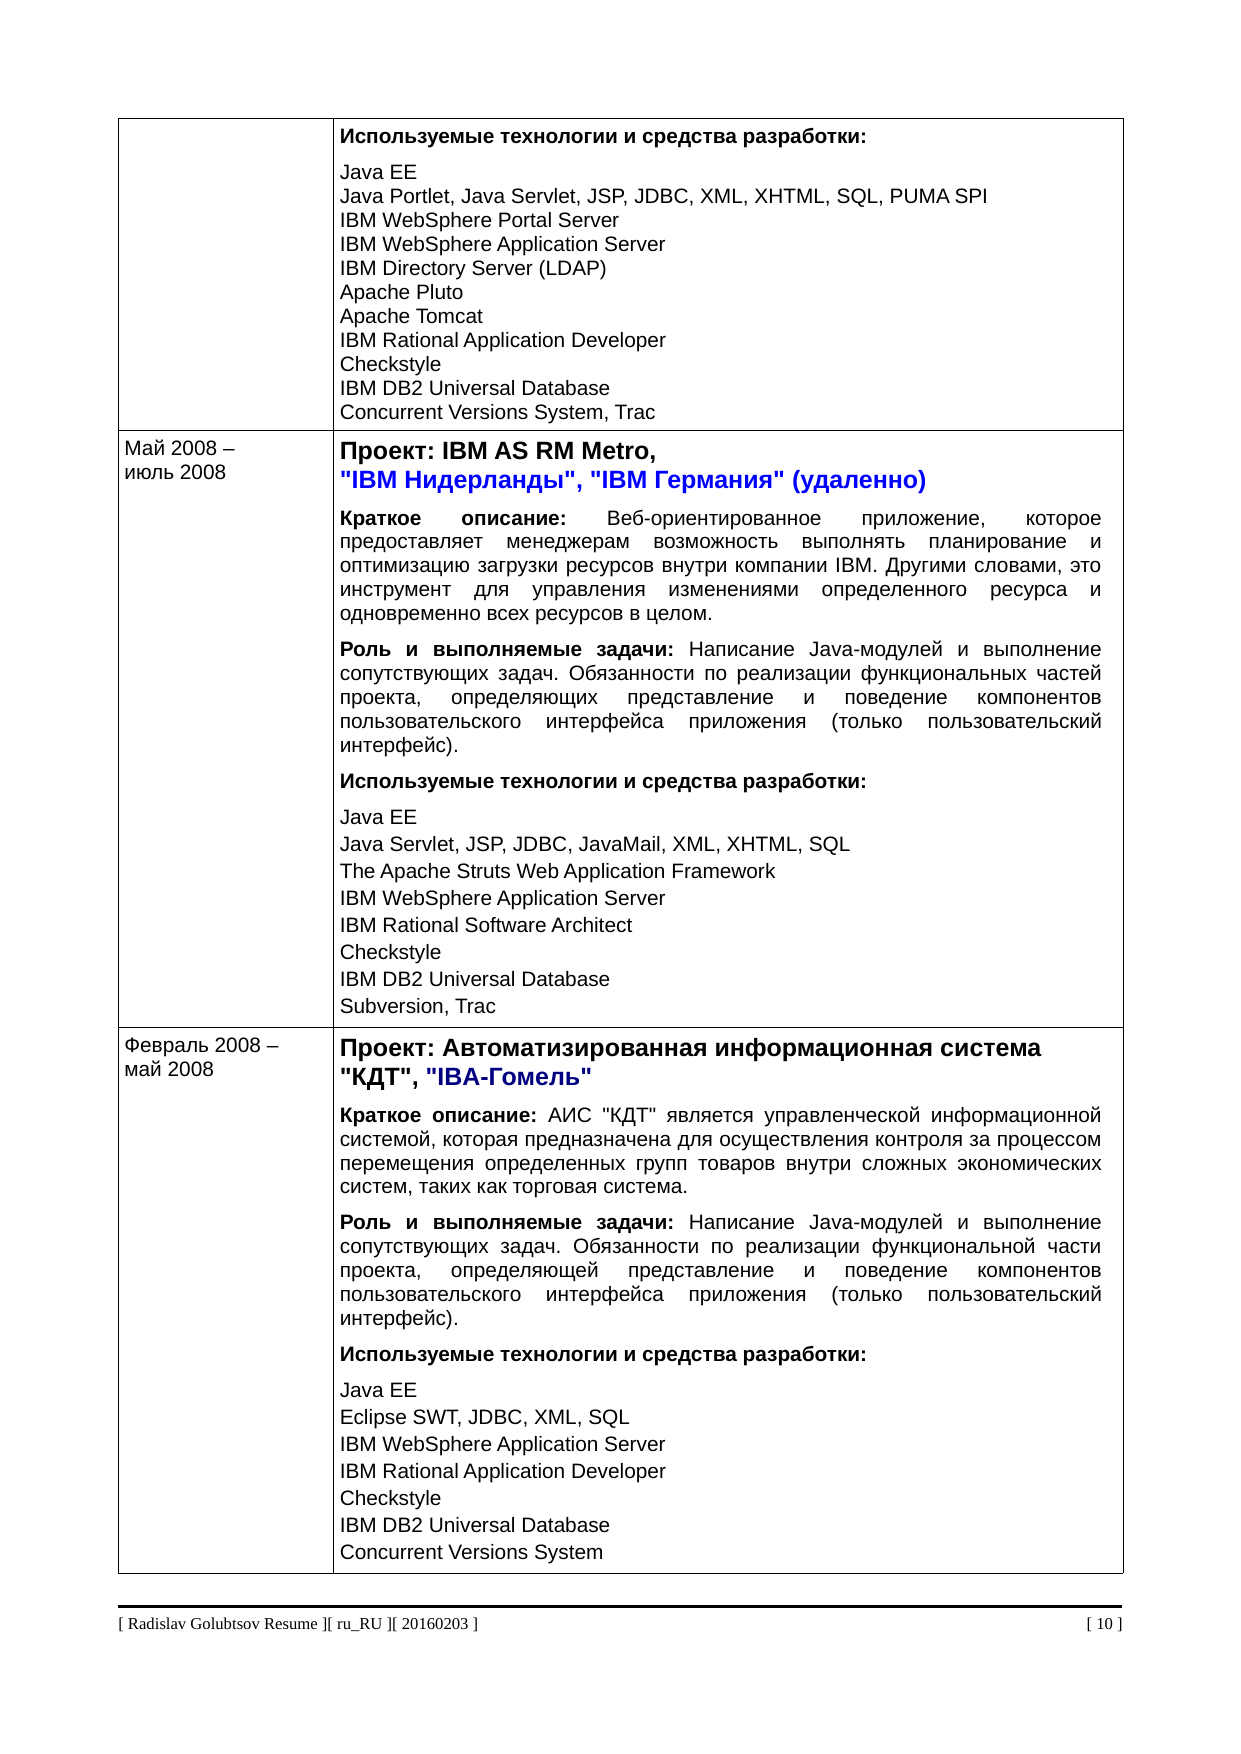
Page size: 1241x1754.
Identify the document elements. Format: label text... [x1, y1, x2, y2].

table_cell Проект: Автоматизированная информационная система "КДТ", "IBA-Гомель" Краткое описание: АИС "КДТ" является управленческой информационной системой, которая предназначена для осуществления контроля за процессом перемещения определенных групп товаров внутри сложных экономических систем, таких как торговая система. Роль и выполняемые задачи: Написание Java-модулей и выполнение сопутствующих задач. Обязанности по реализации функциональной части проекта, определяющей представление и поведение компонентов пользовательского интерфейса приложения (только пользовательский интерфейс). Используемые технологии и средства разработки: Java EE Eclipse SWT, JDBC, XML, SQL IBM WebSphere Application Server IBM Rational Application Developer Checkstyle IBM DB2 Universal Database Concurrent Versions System [334, 1028, 1123, 1573]
table_cell Используемые технологии и средства разработки: Java EE Java Portlet, Java Servlet, JSP, JDBC, XML, XHTML, SQL, PUMA SPI IBM WebSphere Portal Server IBM WebSphere Application Server IBM Directory Server (LDAP) Apache Pluto Apache Tomcat IBM Rational Application Developer Checkstyle IBM DB2 Universal Database Concurrent Versions System, Trac [334, 119, 1123, 430]
table_cell [119, 119, 333, 430]
table_cell Май 2008 – июль 2008 [119, 431, 333, 1027]
table_cell Февраль 2008 – май 2008 [119, 1028, 333, 1573]
table_cell Проект: IBM AS RM Metro, "IBM Нидерланды", "IBM Германия" (удаленно) Краткое описание: Веб-ориентированное приложение, которое предоставляет менеджерам возможность выполнять планирование и оптимизацию загрузки ресурсов внутри компании IBM. Другими словами, это инструмент для управления изменениями определенного ресурса и одновременно всех ресурсов в целом. Роль и выполняемые задачи: Написание Java-модулей и выполнение сопутствующих задач. Обязанности по реализации функциональных частей проекта, определяющих представление и поведение компонентов пользовательского интерфейса приложения (только пользовательский интерфейс). Используемые технологии и средства разработки: Java EE Java Servlet, JSP, JDBC, JavaMail, XML, XHTML, SQL The Apache Struts Web Application Framework IBM WebSphere Application Server IBM Rational Software Architect Checkstyle IBM DB2 Universal Database Subversion, Trac [334, 431, 1123, 1027]
